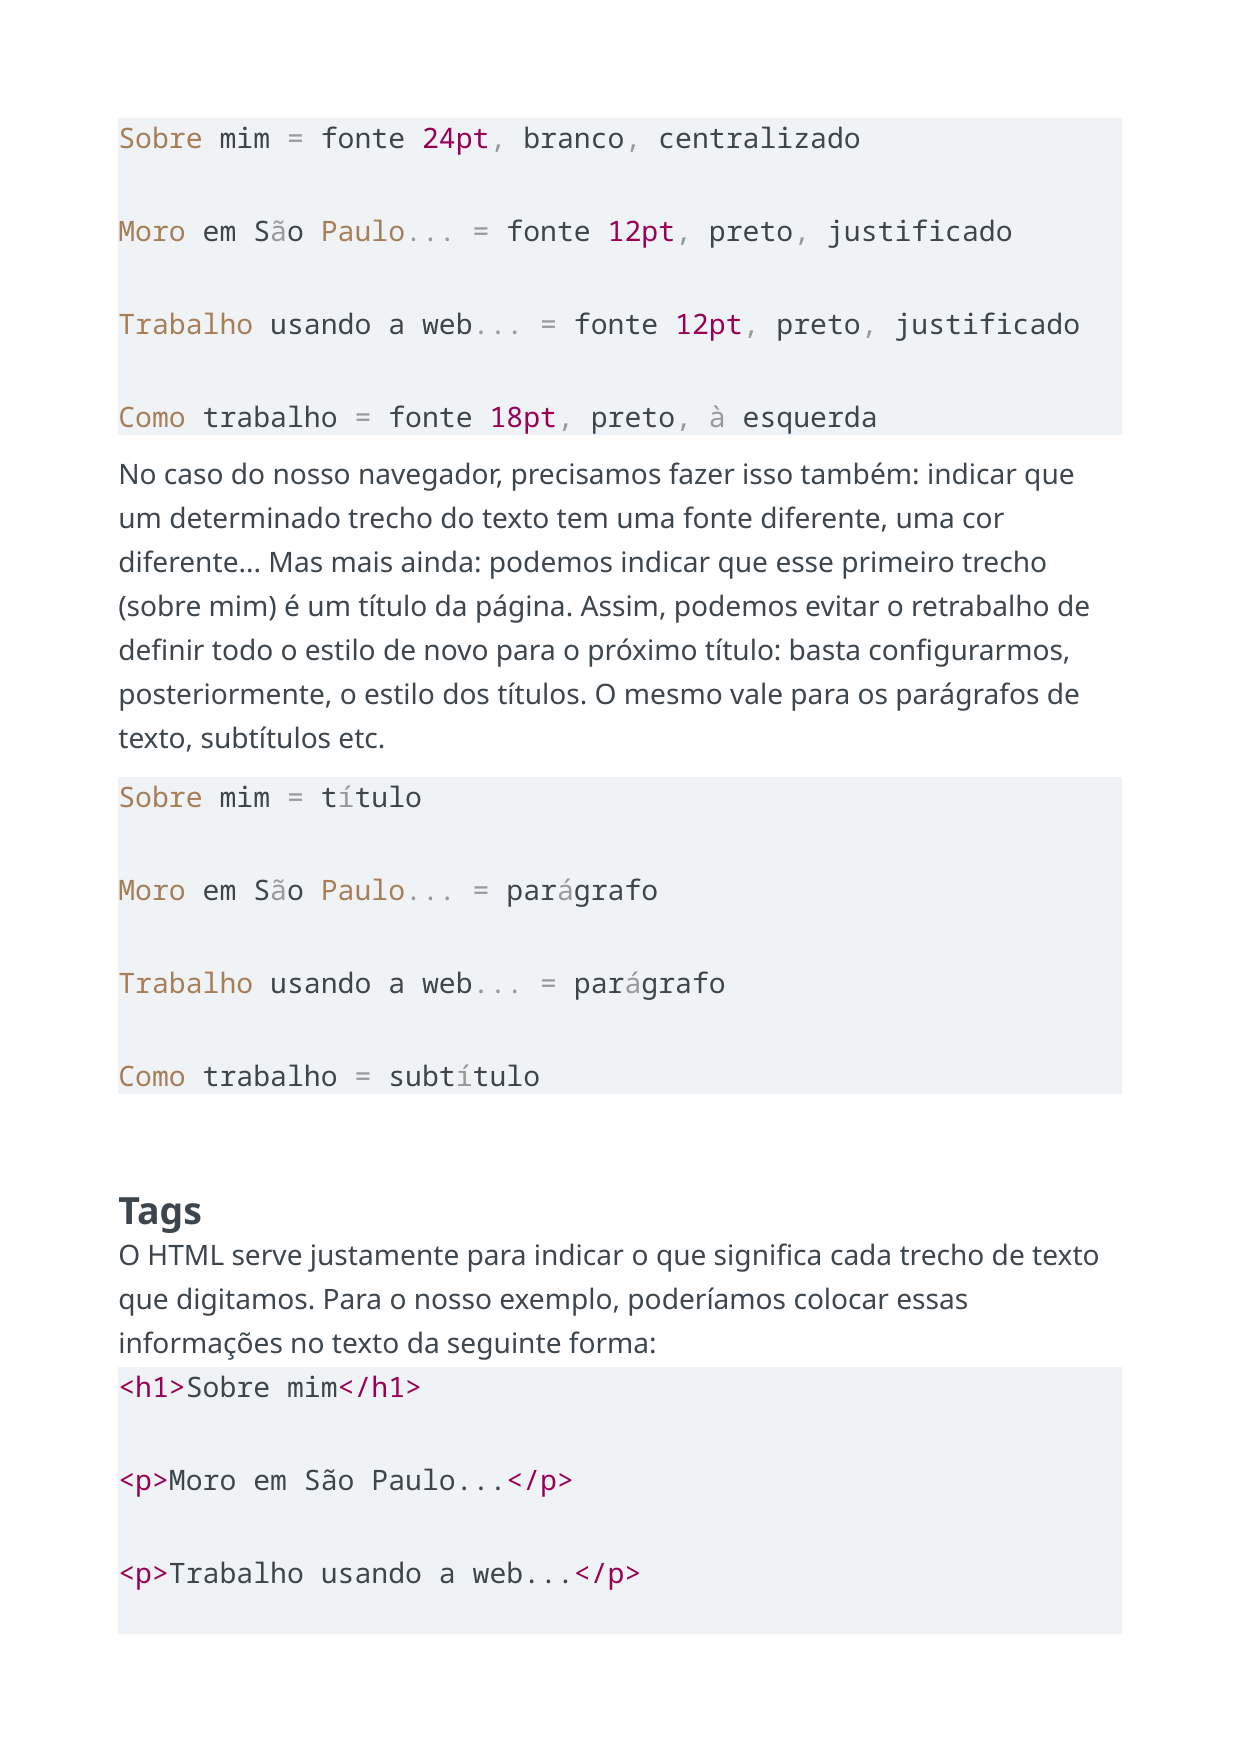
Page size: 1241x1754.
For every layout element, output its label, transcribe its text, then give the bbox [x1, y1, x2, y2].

text Moro em São Paulo... = fonte 12pt, preto, justificado [118, 211, 1122, 249]
text No caso do nosso navegador, precisamos fazer isso também: indicar que um determinado trecho do texto tem uma fonte diferente, uma cor diferente... Mas mais ainda: podemos indicar que esse primeiro trecho (sobre mim) é um título da página. Assim, podemos evitar o retrabalho de definir todo o estilo de novo para o próximo título: basta configurarmos, posteriormente, o estilo dos títulos. O mesmo vale para os parágrafos de texto, subtítulos etc. [118, 454, 1122, 757]
text O HTML serve justamente para indicar o que significa cada trecho de texto que digitamos. Para o nosso exemplo, poderíamos colocar essas informações no texto da seguinte forma: [118, 1235, 1122, 1361]
text Trabalho usando a web... = fonte 12pt, preto, justificado [118, 304, 1122, 342]
text Como trabalho = fonte 18pt, preto, à esquerda [118, 397, 1122, 435]
text <p>Trabalho usando a web...</p> [118, 1553, 1122, 1591]
text Sobre mim = título [118, 777, 1122, 816]
text <h1>Sobre mim</h1> [118, 1367, 1122, 1406]
text Sobre mim = fonte 24pt, branco, centralizado [118, 118, 1122, 156]
subtitle Tags [118, 1184, 1122, 1235]
text Moro em São Paulo... = parágrafo [118, 870, 1122, 909]
text <p>Moro em São Paulo...</p> [118, 1460, 1122, 1498]
text Trabalho usando a web... = parágrafo [118, 963, 1122, 1002]
text Como trabalho = subtítulo [118, 1056, 1122, 1094]
